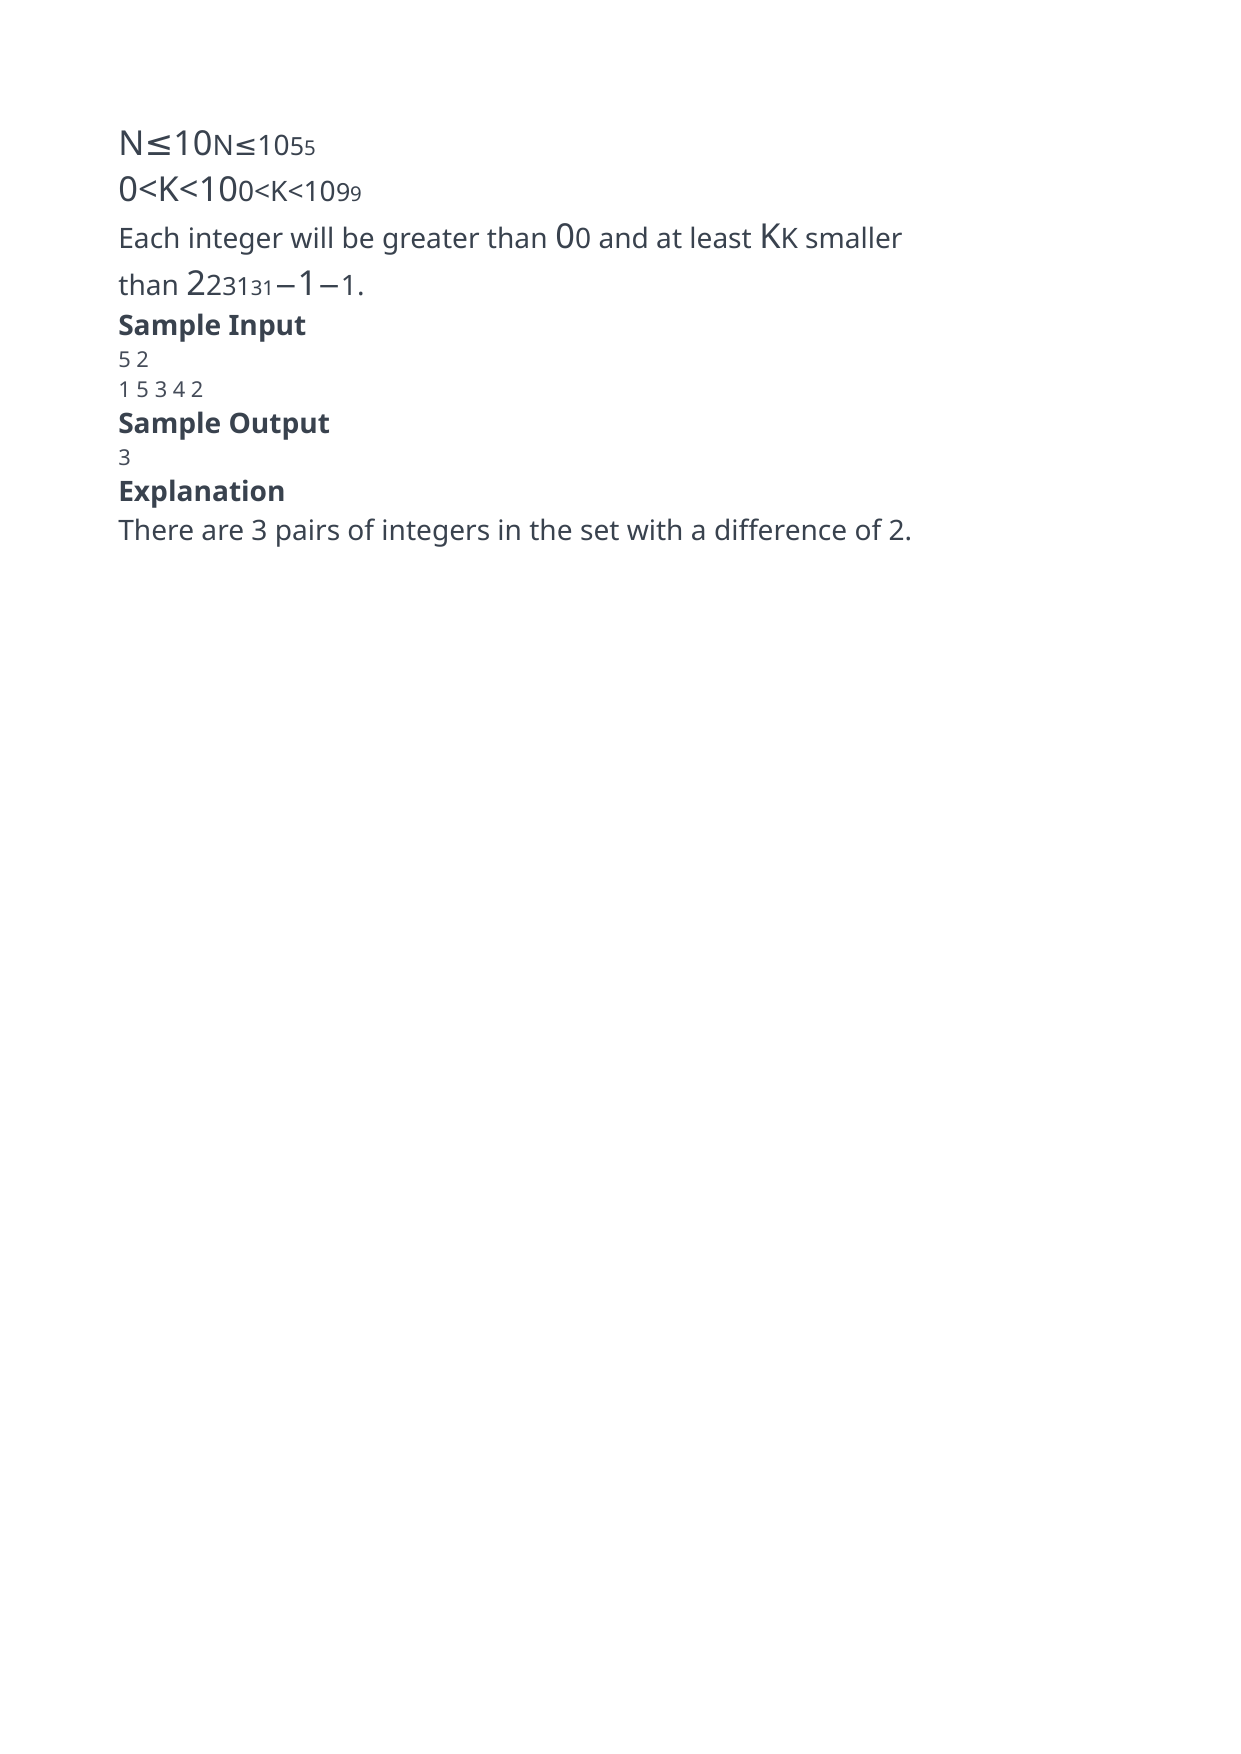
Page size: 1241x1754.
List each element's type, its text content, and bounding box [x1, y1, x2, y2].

text Sample Output [118, 403, 1122, 442]
text N≤10N≤1055 0<K<100<K<1099 Each integer will be greater than 00 and at least KK smaller than 223131−1−1. [118, 118, 1122, 306]
text 1 5 3 4 2 [118, 374, 1122, 403]
text 5 2 [118, 344, 1122, 374]
text There are 3 pairs of integers in the set with a difference of 2. [118, 510, 1122, 548]
text 3 [118, 442, 1122, 472]
text Sample Input [118, 306, 1122, 344]
text Explanation [118, 472, 1122, 510]
